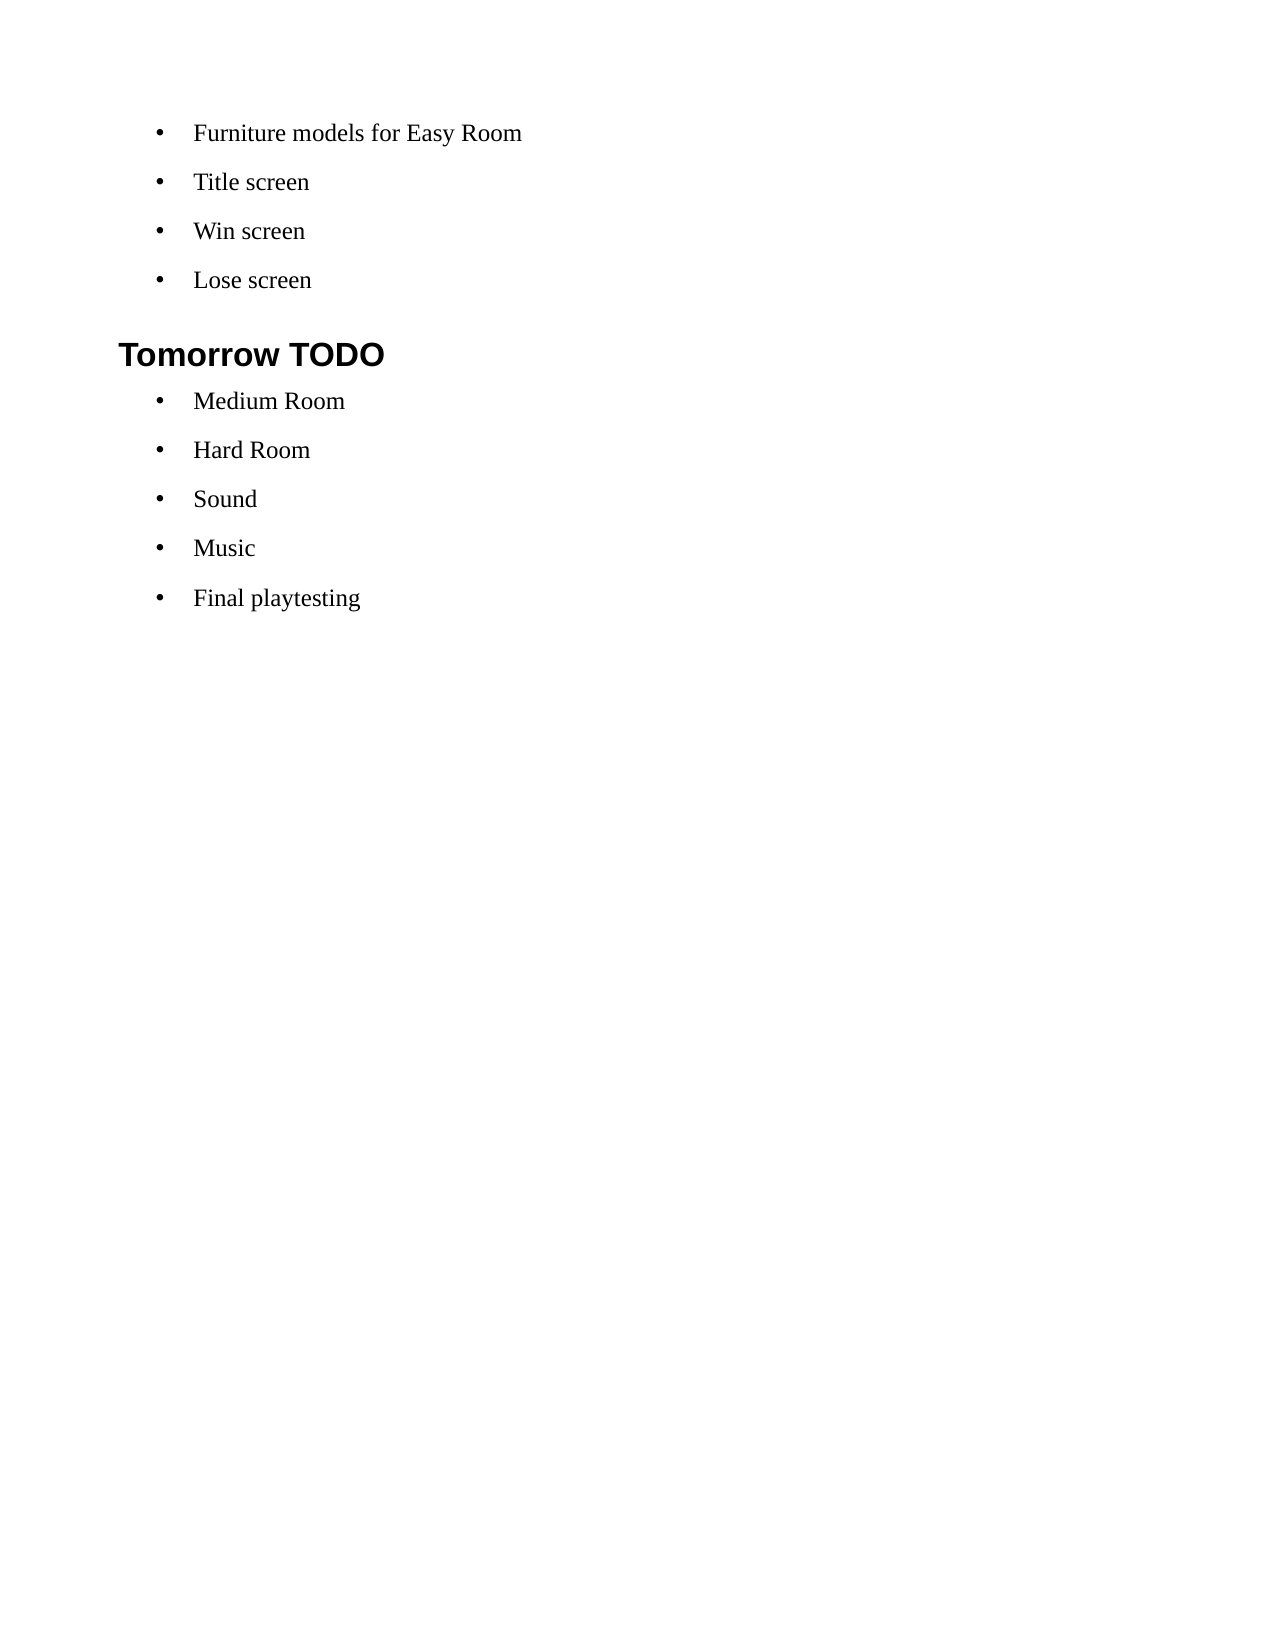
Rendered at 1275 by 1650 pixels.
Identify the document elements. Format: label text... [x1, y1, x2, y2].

list Hard Room [156, 435, 1157, 464]
list Sound [156, 484, 1157, 513]
list Final playtesting [156, 583, 1157, 611]
list Medium Room [156, 386, 1157, 415]
list Lose screen [156, 265, 1157, 294]
list Win screen [156, 216, 1157, 245]
subtitle Tomorrow TODO [118, 335, 1157, 374]
list Title screen [156, 167, 1157, 196]
list Furniture models for Easy Room [156, 118, 1157, 147]
list Music [156, 533, 1157, 562]
